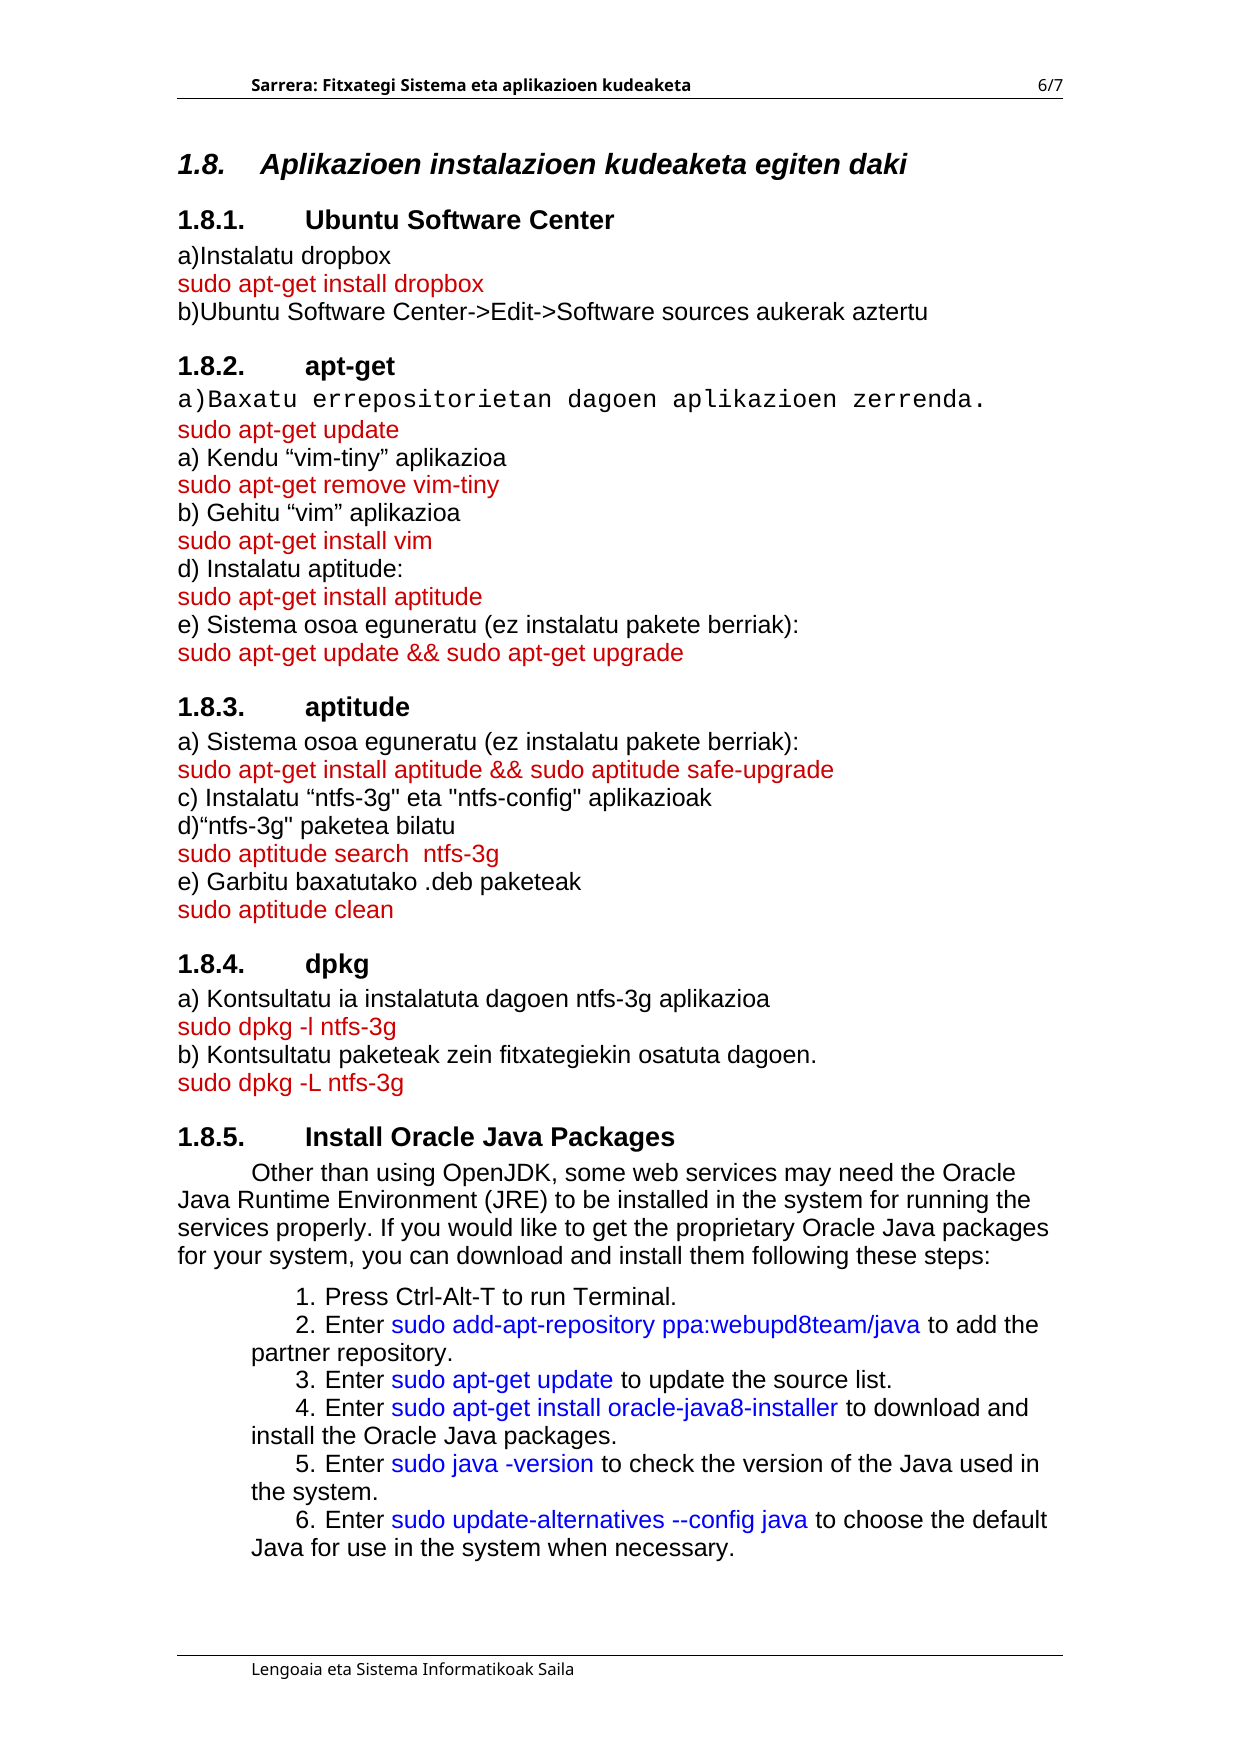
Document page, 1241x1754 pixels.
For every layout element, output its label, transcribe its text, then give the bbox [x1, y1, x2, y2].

list e) Sistema osoa eguneratu (ez instalatu pakete berriak): [177, 611, 1063, 639]
text b) Gehitu “vim” aplikazioa [177, 499, 1063, 527]
list Enter sudo add-apt-repository ppa:webupd8team/java to add the partner repository. [221, 1311, 1063, 1366]
text a)Baxatu errepositorietan dagoen aplikazioen zerrenda. [177, 387, 1063, 415]
subtitle dpkg [177, 949, 1063, 979]
text sudo dpkg -l ntfs-3g [177, 1013, 1063, 1041]
list d) Instalatu aptitude: [177, 555, 1063, 583]
list Enter sudo apt-get install oracle-java8-installer to download and install the Oracle Java packages. [221, 1394, 1063, 1450]
text sudo apt-get install dropbox [177, 270, 1063, 298]
text a) Kontsultatu ia instalatuta dagoen ntfs-3g aplikazioa [177, 985, 1063, 1013]
text sudo aptitude search ntfs-3g [177, 840, 1063, 868]
list Enter sudo java -version to check the version of the Java used in the system. [221, 1450, 1063, 1506]
text e) Garbitu baxatutako .deb paketeak [177, 868, 1063, 896]
text a) Sistema osoa eguneratu (ez instalatu pakete berriak): [177, 728, 1063, 756]
subtitle apt-get [177, 351, 1063, 381]
list sudo apt-get install aptitude [177, 583, 1063, 611]
text sudo apt-get update [177, 415, 1063, 443]
subtitle Install Oracle Java Packages [177, 1122, 1063, 1152]
list Enter sudo apt-get update to update the source list. [221, 1366, 1063, 1394]
text b) Kontsultatu paketeak zein fitxategiekin osatuta dagoen. [177, 1041, 1063, 1069]
text sudo dpkg -L ntfs-3g [177, 1069, 1063, 1097]
list sudo apt-get update && sudo apt-get upgrade [177, 639, 1063, 667]
text a)Instalatu dropbox [177, 242, 1063, 270]
subtitle Ubuntu Software Center [177, 205, 1063, 236]
text b)Ubuntu Software Center->Edit->Software sources aukerak aztertu [177, 298, 1063, 326]
text sudo aptitude clean [177, 896, 1063, 924]
text sudo apt-get install vim [177, 527, 1063, 555]
list Enter sudo update-alternatives --config java to choose the default Java for use in the system when necessary. [221, 1506, 1063, 1562]
text Other than using OpenJDK, some web services may need the Oracle Java Runtime Environment (JRE) to be installed in the system for running the services properly. If you would like to get the proprietary Oracle Java packages for your system, you can download and install them following these steps: [177, 1158, 1063, 1270]
text sudo apt-get install aptitude && sudo aptitude safe-upgrade [177, 756, 1063, 784]
text sudo apt-get remove vim-tiny [177, 471, 1063, 499]
text c) Instalatu “ntfs-3g" eta "ntfs-config" aplikazioak [177, 784, 1063, 812]
subtitle aptitude [177, 692, 1063, 722]
list Press Ctrl-Alt-T to run Terminal. [221, 1283, 1063, 1311]
text a) Kendu “vim-tiny” aplikazioa [177, 443, 1063, 471]
text d)“ntfs-3g" paketea bilatu [177, 812, 1063, 840]
subtitle Aplikazioen instalazioen kudeaketa egiten daki [177, 148, 1063, 180]
